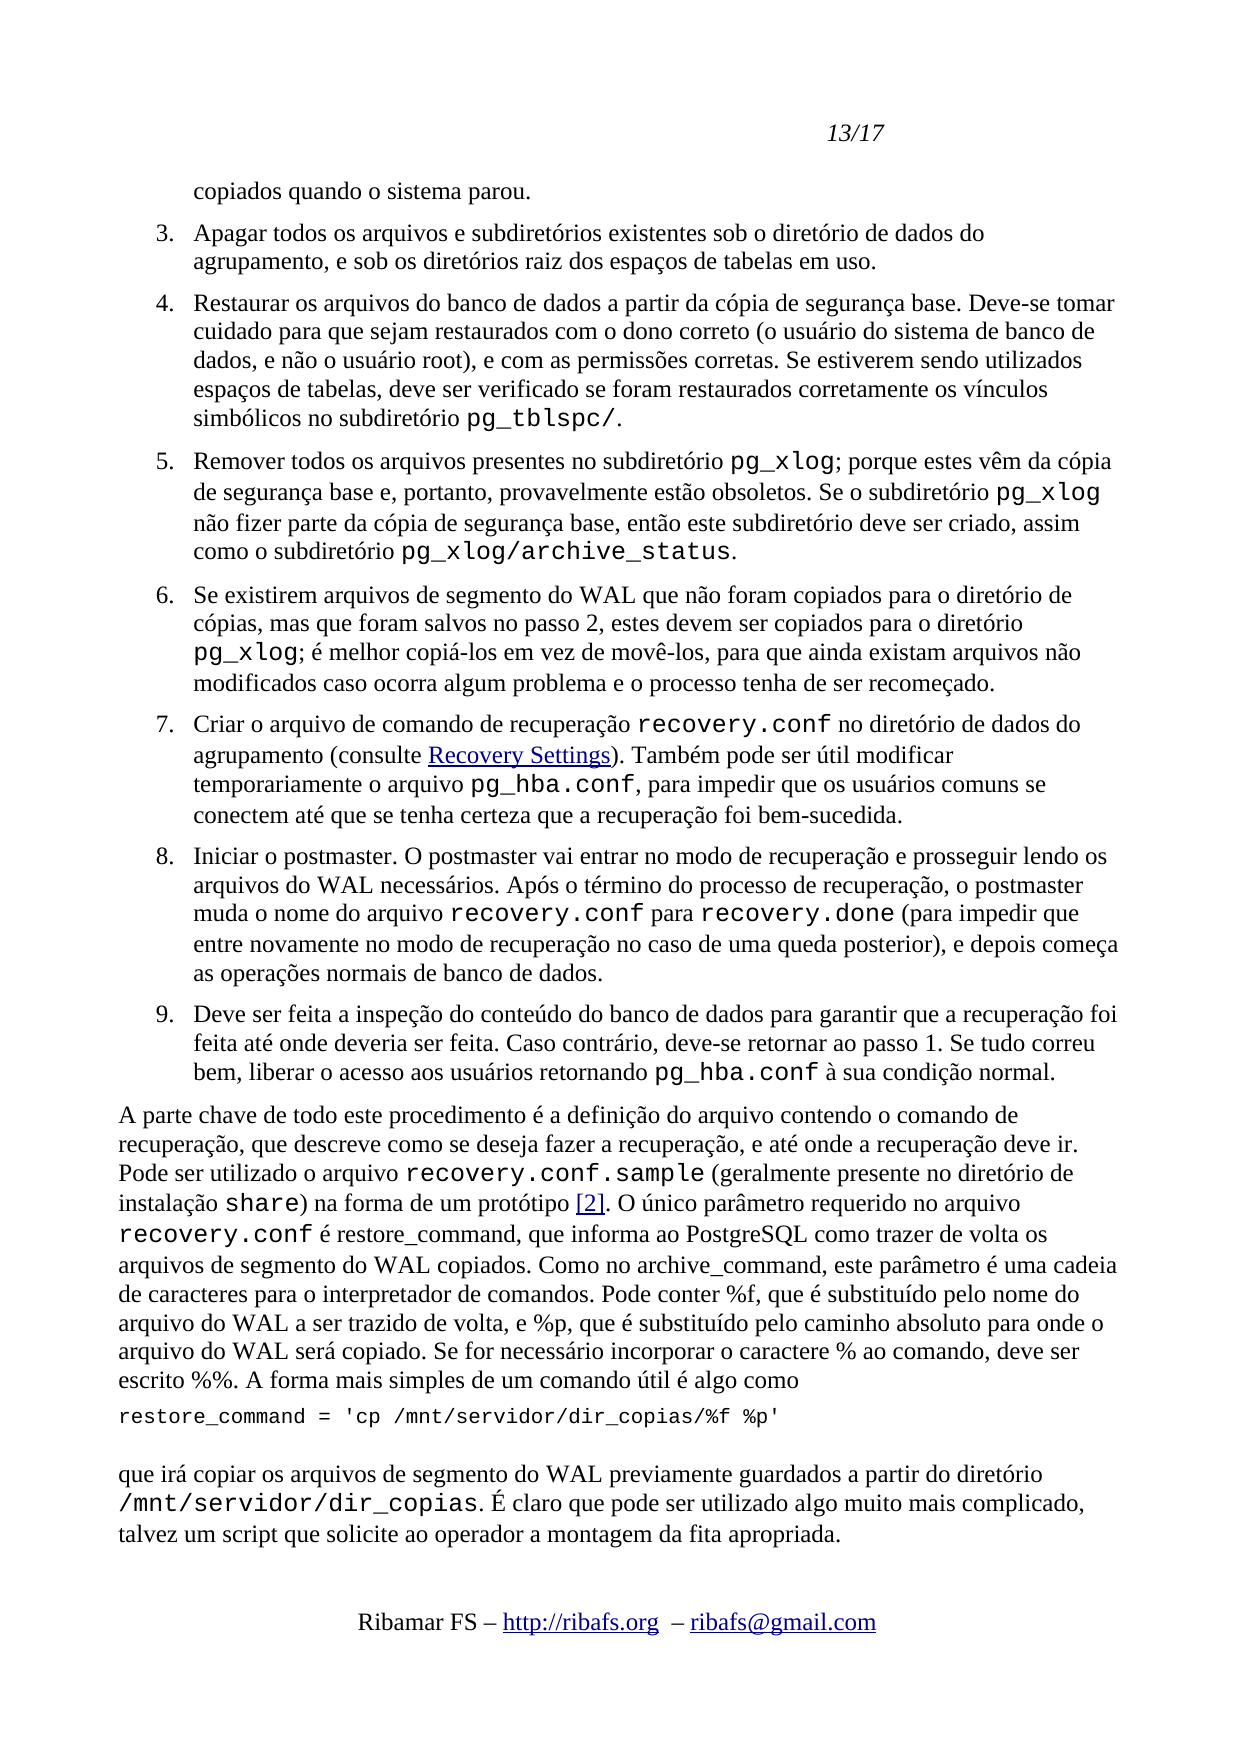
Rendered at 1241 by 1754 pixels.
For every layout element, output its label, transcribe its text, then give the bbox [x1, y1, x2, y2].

list copiados quando o sistema parou. [156, 176, 1122, 205]
list Deve ser feita a inspeção do conteúdo do banco de dados para garantir que a recuperação foi feita até onde deveria ser feita. Caso contrário, deve-se retornar ao passo 1. Se tudo correu bem, liberar o acesso aos usuários retornando pg_hba.conf à sua condição normal. [156, 999, 1122, 1088]
list Se existirem arquivos de segmento do WAL que não foram copiados para o diretório de cópias, mas que foram salvos no passo 2, estes devem ser copiados para o diretório pg_xlog; é melhor copiá-los em vez de movê-los, para que ainda existam arquivos não modificados caso ocorra algum problema e o processo tenha de ser recomeçado. [156, 580, 1122, 697]
text que irá copiar os arquivos de segmento do WAL previamente guardados a partir do diretório /mnt/servidor/dir_copias. É claro que pode ser utilizado algo muito mais complicado, talvez um script que solicite ao operador a montagem da fita apropriada. [118, 1459, 1122, 1548]
list Iniciar o postmaster. O postmaster vai entrar no modo de recuperação e prosseguir lendo os arquivos do WAL necessários. Após o término do processo de recuperação, o postmaster muda o nome do arquivo recovery.conf para recovery.done (para impedir que entre novamente no modo de recuperação no caso de uma queda posterior), e depois começa as operações normais de banco de dados. [156, 841, 1122, 987]
list Apagar todos os arquivos e subdiretórios existentes sob o diretório de dados do agrupamento, e sob os diretórios raiz dos espaços de tabelas em uso. [156, 218, 1122, 275]
list Criar o arquivo de comando de recuperação recovery.conf no diretório de dados do agrupamento (consulte Recovery Settings). Também pode ser útil modificar temporariamente o arquivo pg_hba.conf, para impedir que os usuários comuns se conectem até que se tenha certeza que a recuperação foi bem-sucedida. [156, 709, 1122, 828]
text A parte chave de todo este procedimento é a definição do arquivo contendo o comando de recuperação, que descreve como se deseja fazer a recuperação, e até onde a recuperação deve ir. Pode ser utilizado o arquivo recovery.conf.sample (geralmente presente no diretório de instalação share) na forma de um protótipo [2]. O único parâmetro requerido no arquivo recovery.conf é restore_command, que informa ao PostgreSQL como trazer de volta os arquivos de segmento do WAL copiados. Como no archive_command, este parâmetro é uma cadeia de caracteres para o interpretador de comandos. Pode conter %f, que é substituído pelo nome do arquivo do WAL a ser trazido de volta, e %p, que é substituído pelo caminho absoluto para onde o arquivo do WAL será copiado. Se for necessário incorporar o caractere % ao comando, deve ser escrito %%. A forma mais simples de um comando útil é algo como [118, 1100, 1122, 1394]
text restore_command = 'cp /mnt/servidor/dir_copias/%f %p' [118, 1406, 1122, 1430]
list Restaurar os arquivos do banco de dados a partir da cópia de segurança base. Deve-se tomar cuidado para que sejam restaurados com o dono correto (o usuário do sistema de banco de dados, e não o usuário root), e com as permissões corretas. Se estiverem sendo utilizados espaços de tabelas, deve ser verificado se foram restaurados corretamente os vínculos simbólicos no subdiretório pg_tblspc/. [156, 288, 1122, 433]
list Remover todos os arquivos presentes no subdiretório pg_xlog; porque estes vêm da cópia de segurança base e, portanto, provavelmente estão obsoletos. Se o subdiretório pg_xlog não fizer parte da cópia de segurança base, então este subdiretório deve ser criado, assim como o subdiretório pg_xlog/archive_status. [156, 446, 1122, 567]
